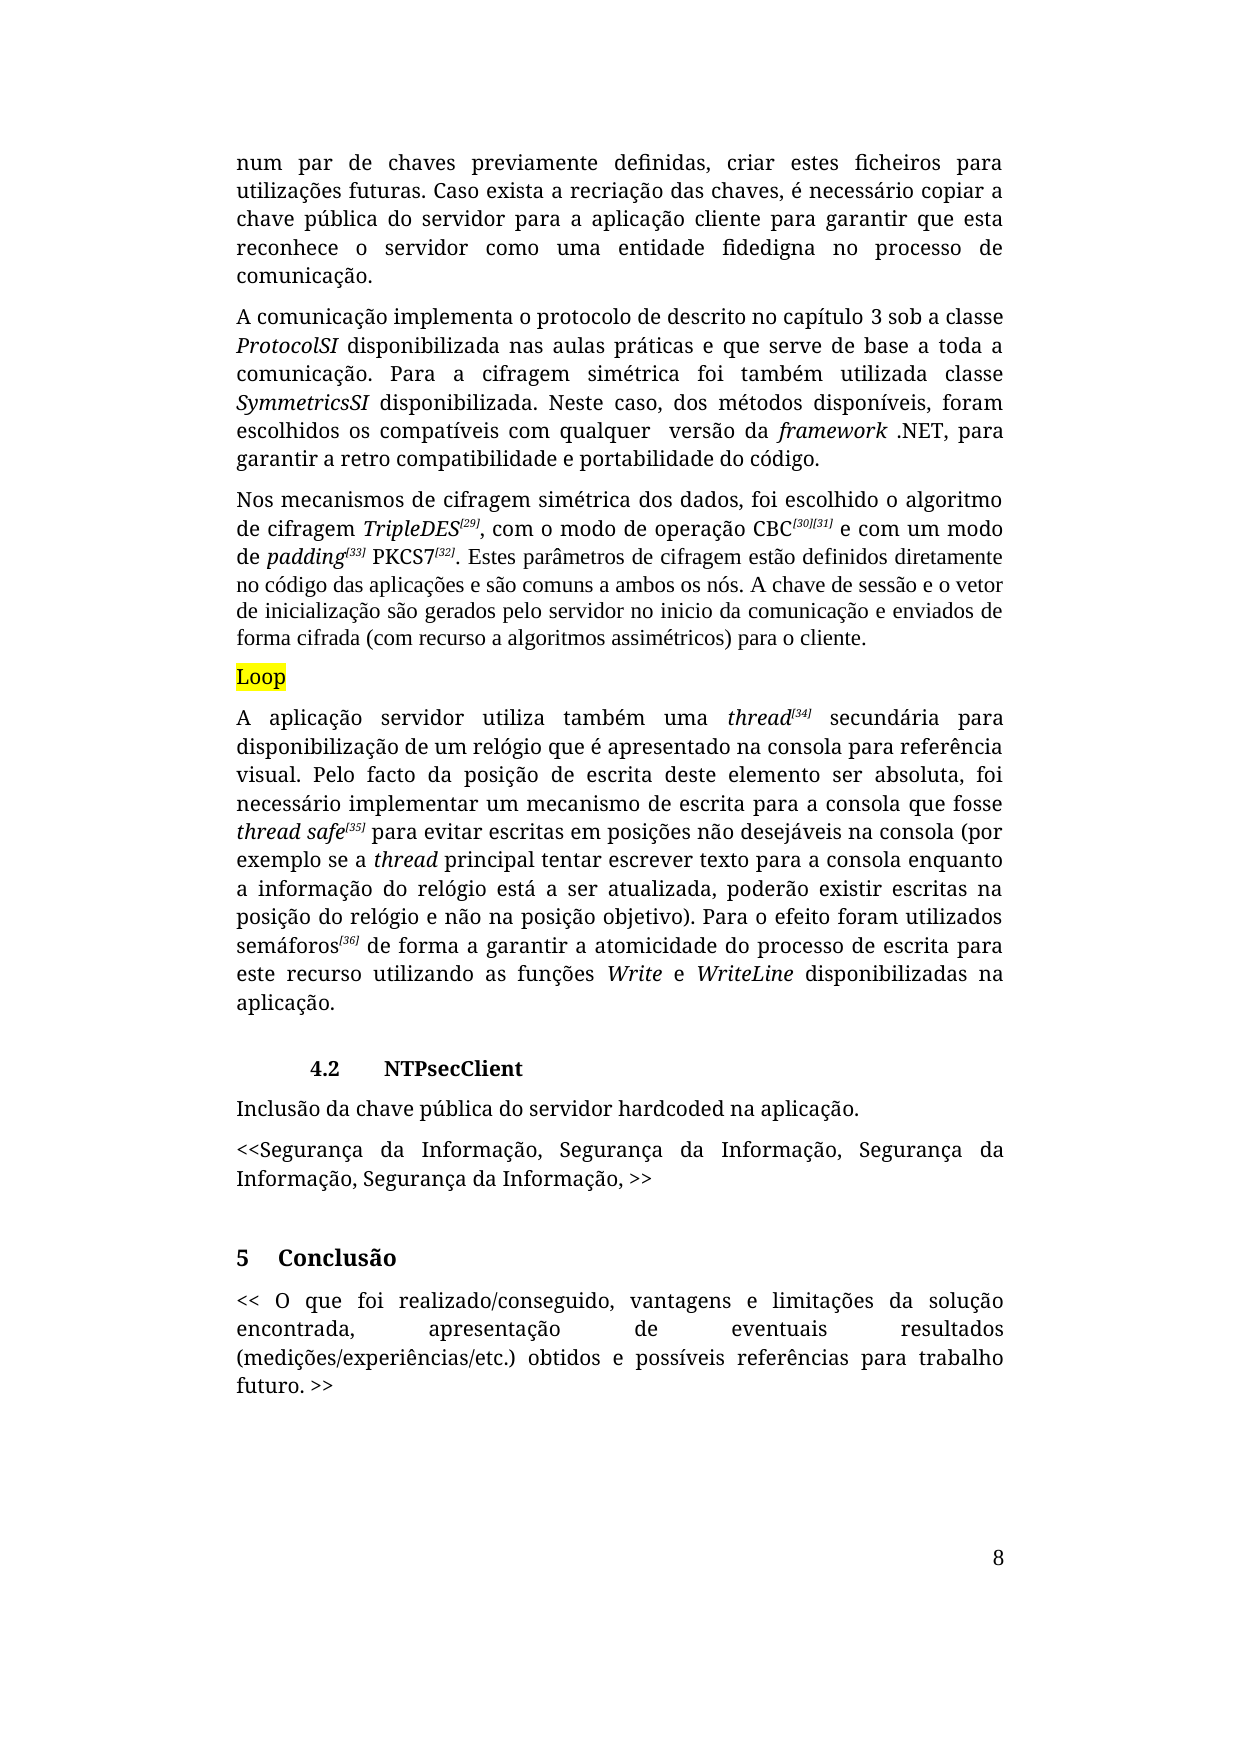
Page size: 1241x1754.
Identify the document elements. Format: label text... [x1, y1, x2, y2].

text A aplicação servidor utiliza também uma thread[34] secundária para disponibilização de um relógio que é apresentado na consola para referência visual. Pelo facto da posição de escrita deste elemento ser absoluta, foi necessário implementar um mecanismo de escrita para a consola que fosse thread safe[35] para evitar escritas em posições não desejáveis na consola (por exemplo se a thread principal tentar escrever texto para a consola enquanto a informação do relógio está a ser atualizada, poderão existir escritas na posição do relógio e não na posição objetivo). Para o efeito foram utilizados semáforos[36] de forma a garantir a atomicidade do processo de escrita para este recurso utilizando as funções Write e WriteLine disponibilizadas na aplicação. [236, 703, 1004, 1016]
text << O que foi realizado/conseguido, vantagens e limitações da solução encontrada, apresentação de eventuais resultados (medições/experiências/etc.) obtidos e possíveis referências para trabalho futuro. >> [236, 1286, 1004, 1400]
text Inclusão da chave pública do servidor hardcoded na aplicação. [236, 1094, 1004, 1123]
text A comunicação implementa o protocolo de descrito no capítulo 3 sob a classe ProtocolSI disponibilizada nas aulas práticas e que serve de base a toda a comunicação. Para a cifragem simétrica foi também utilizada classe SymmetricsSI disponibilizada. Neste caso, dos métodos disponíveis, foram escolhidos os compatíveis com qualquer versão da framework .NET, para garantir a retro compatibilidade e portabilidade do código. [236, 302, 1004, 473]
subtitle Conclusão [236, 1242, 1004, 1274]
text <<Segurança da Informação, Segurança da Informação, Segurança da Informação, Segurança da Informação, >> [236, 1136, 1004, 1192]
text Nos mecanismos de cifragem simétrica dos dados, foi escolhido o algoritmo de cifragem TripleDES[29], com o modo de operação CBC[30][31] e com um modo de padding[33] PKCS7[32]. Estes parâmetros de cifragem estão definidos diretamente no código das aplicações e são comuns a ambos os nós. A chave de sessão e o vetor de inicialização são gerados pelo servidor no inicio da comunicação e enviados de forma cifrada (com recurso a algoritmos assimétricos) para o cliente. [236, 486, 1004, 650]
text num par de chaves previamente definidas, criar estes ficheiros para utilizações futuras. Caso exista a recriação das chaves, é necessário copiar a chave pública do servidor para a aplicação cliente para garantir que esta reconhece o servidor como uma entidade fidedigna no processo de comunicação. [236, 148, 1004, 290]
subtitle NTPsecClient [310, 1054, 1004, 1082]
text Loop [236, 662, 1004, 691]
